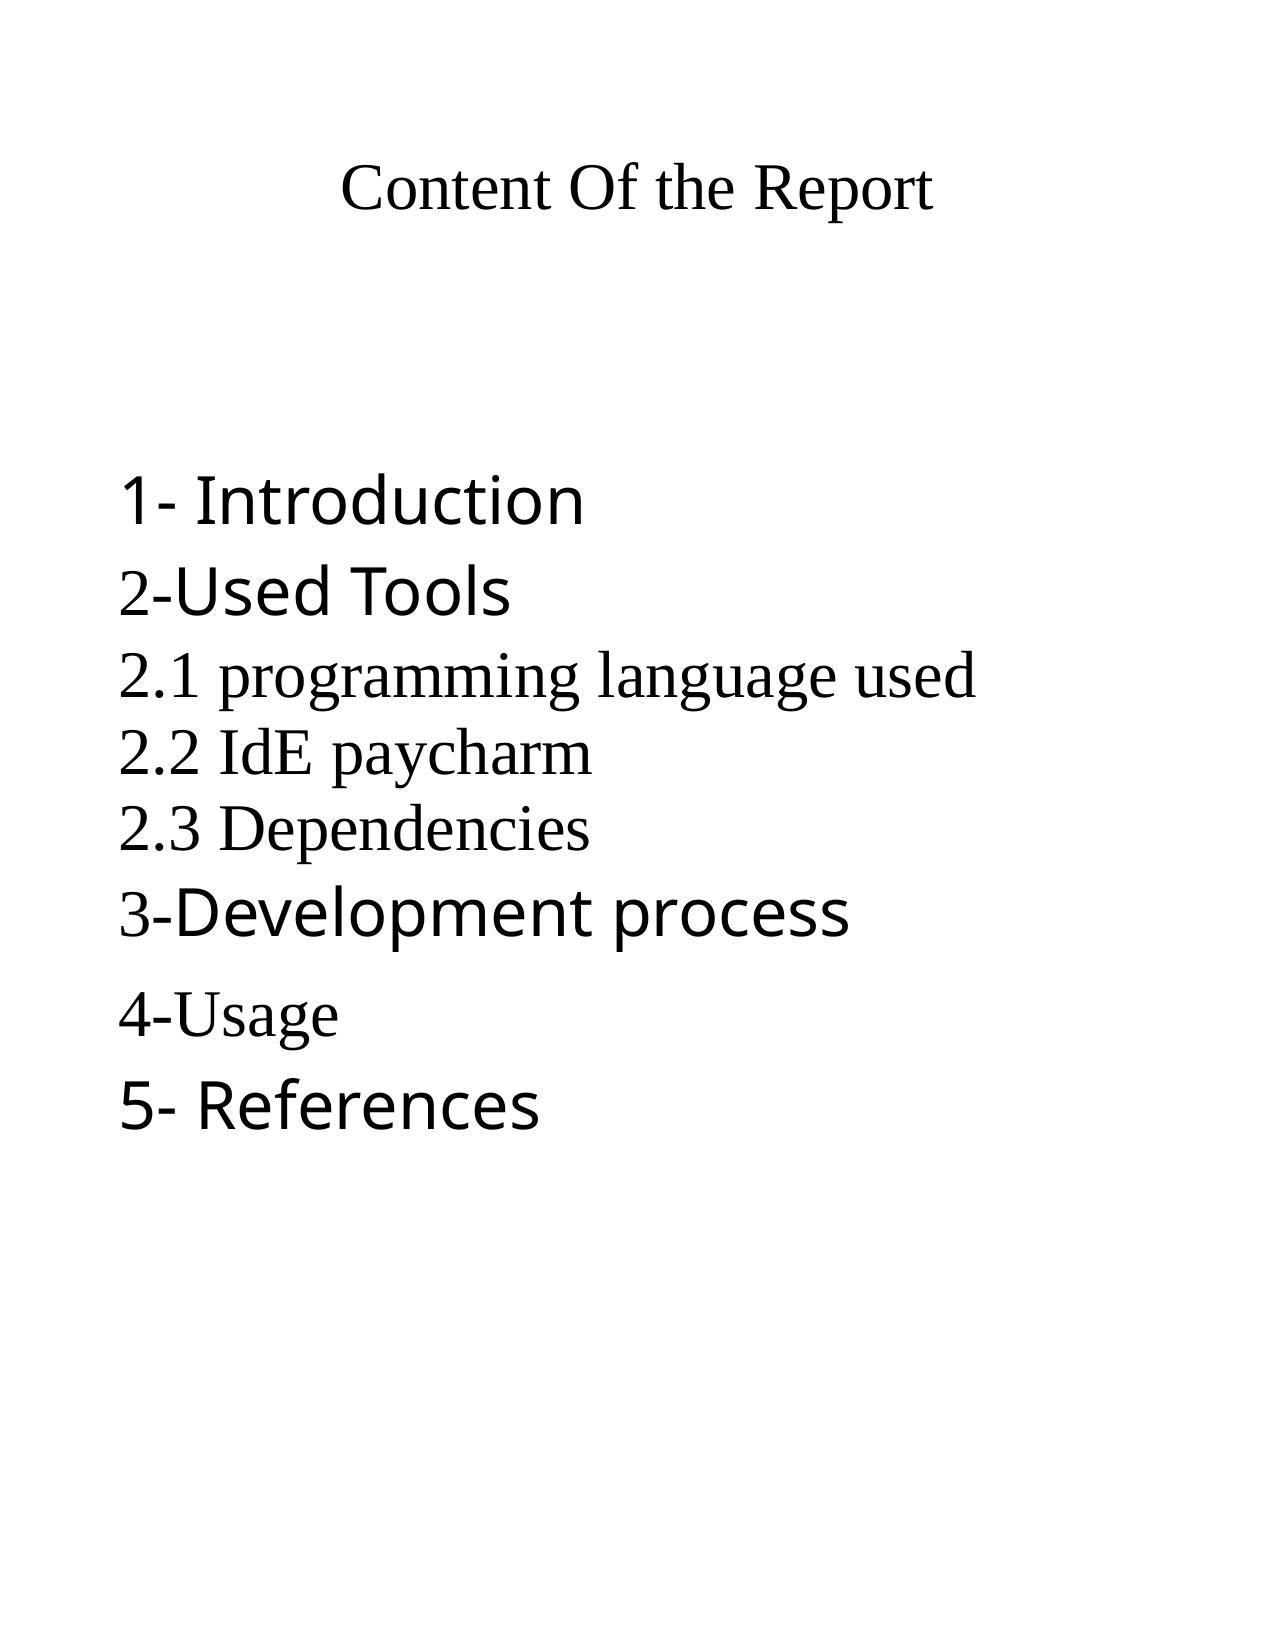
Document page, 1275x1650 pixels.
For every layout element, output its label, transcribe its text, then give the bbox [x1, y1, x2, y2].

text Content Of the Report [118, 147, 1157, 223]
text 5- References [118, 1058, 1157, 1149]
text 2.1 programming language used [118, 635, 1157, 712]
text 2.2 IdE paycharm [118, 712, 1157, 788]
text 2.3 Dependencies 3-Development process 4-Usage [118, 788, 1157, 1058]
text 1- Introduction 2-Used Tools [118, 453, 1157, 635]
